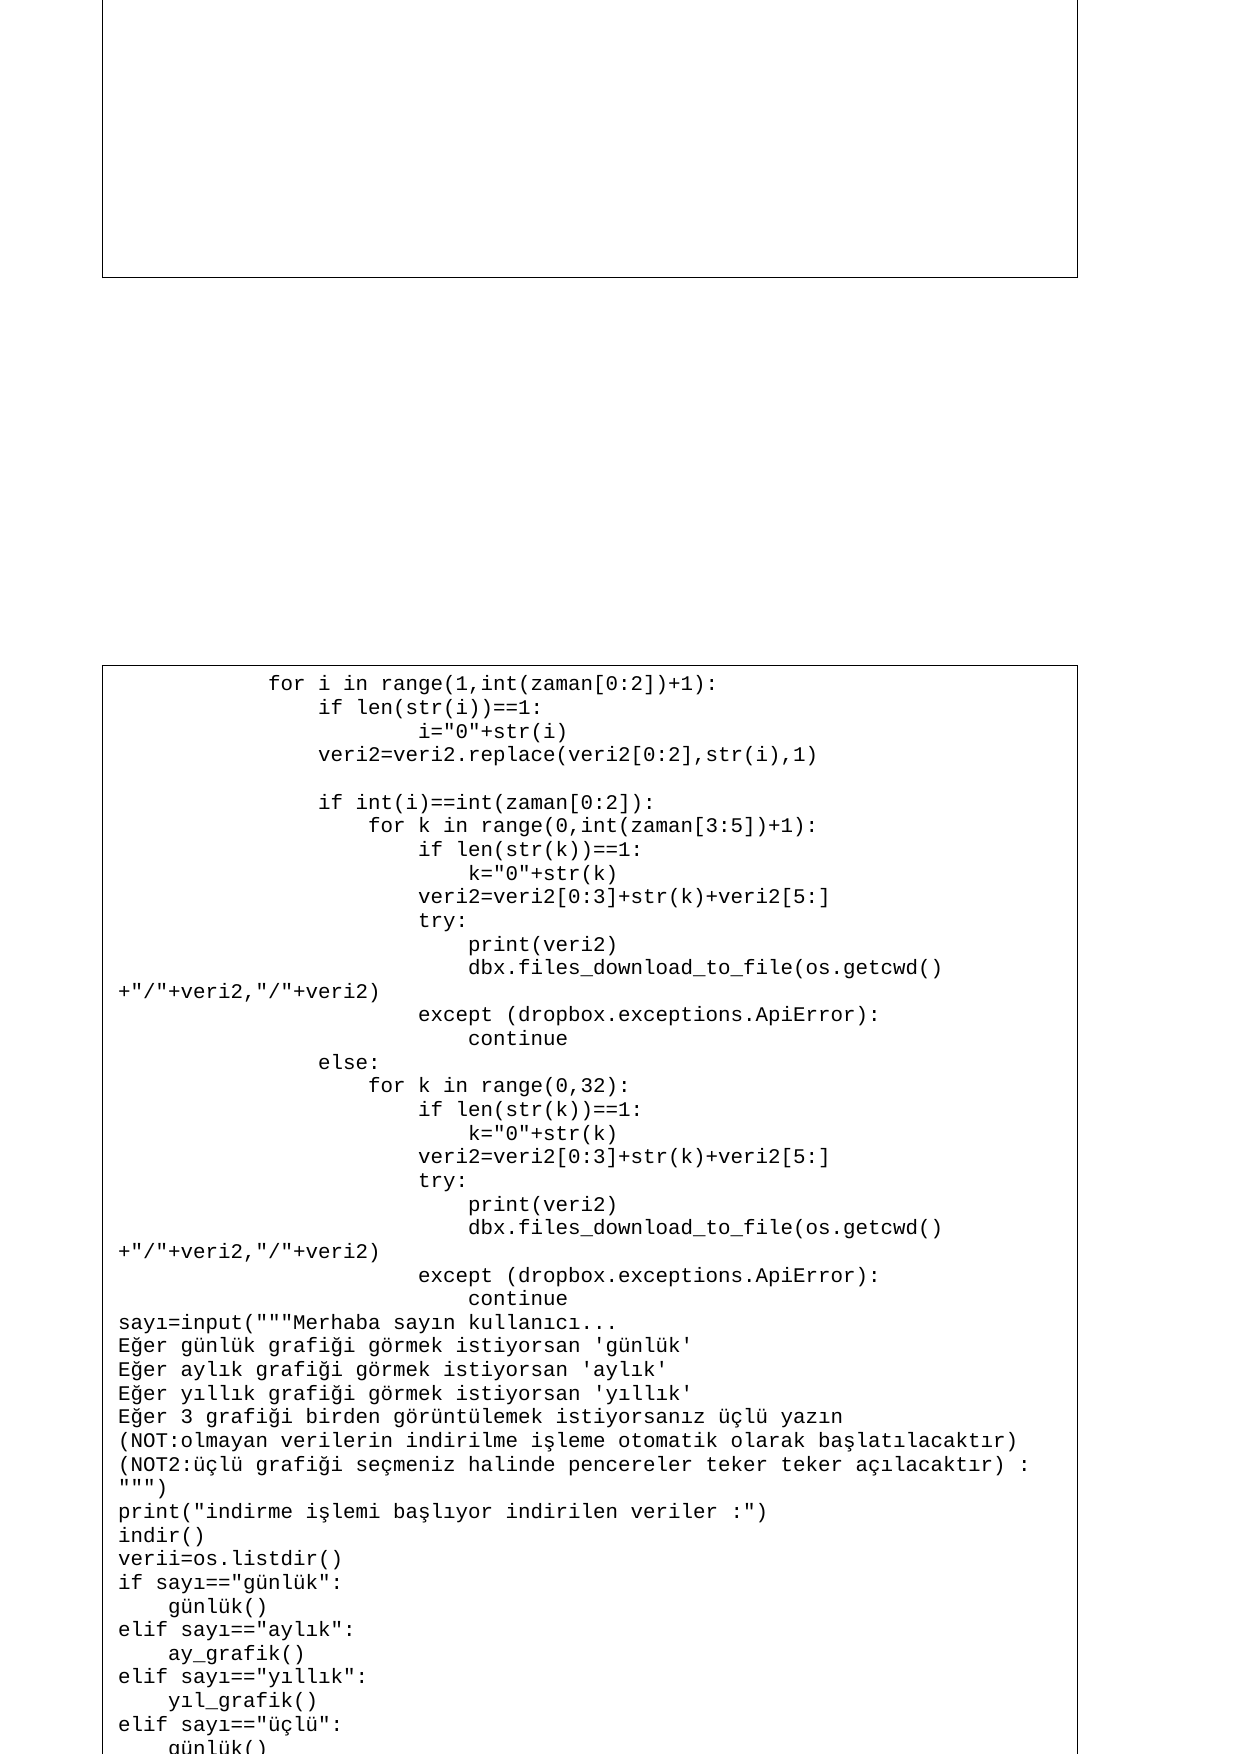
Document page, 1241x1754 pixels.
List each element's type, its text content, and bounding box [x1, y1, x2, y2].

text sayı=input("""Merhaba sayın kullanıcı... [118, 1312, 1062, 1336]
text try: [118, 910, 1062, 933]
text dbx.files_download_to_file(os.getcwd()+"/"+veri2,"/"+veri2) [118, 957, 1062, 1004]
text if len(str(k))==1: [118, 1099, 1062, 1123]
text (NOT2:üçlü grafiği seçmeniz halinde pencereler teker teker açılacaktır) : [118, 1454, 1062, 1477]
text veri2=veri2.replace(veri2[0:2],str(i),1) [118, 744, 1062, 768]
text veri2=veri2[0:3]+str(k)+veri2[5:] [118, 1146, 1062, 1170]
text günlük() [118, 1737, 1062, 1754]
text if sayı=="günlük": [118, 1572, 1062, 1596]
text veri2=veri2[0:3]+str(k)+veri2[5:] [118, 886, 1062, 910]
text if int(i)==int(zaman[0:2]): [118, 792, 1062, 815]
text (NOT:olmayan verilerin indirilme işleme otomatik olarak başlatılacaktır) [118, 1430, 1062, 1454]
text dbx.files_download_to_file(os.getcwd()+"/"+veri2,"/"+veri2) [118, 1217, 1062, 1264]
text for k in range(0,int(zaman[3:5])+1): [118, 815, 1062, 839]
text elif sayı=="aylık": [118, 1619, 1062, 1643]
text print("indirme işlemi başlıyor indirilen veriler :") [118, 1501, 1062, 1525]
text yıl_grafik() [118, 1690, 1062, 1714]
text if len(str(i))==1: [118, 697, 1062, 721]
text günlük() [118, 1596, 1062, 1619]
text Eğer 3 grafiği birden görüntülemek istiyorsanız üçlü yazın [118, 1406, 1062, 1430]
text k="0"+str(k) [118, 863, 1062, 886]
text print(veri2) [118, 933, 1062, 957]
text for k in range(0,32): [118, 1075, 1062, 1099]
text for i in range(1,int(zaman[0:2])+1): [118, 673, 1062, 697]
text verii=os.listdir() [118, 1548, 1062, 1572]
text elif sayı=="üçlü": [118, 1714, 1062, 1737]
text try: [118, 1170, 1062, 1194]
text except (dropbox.exceptions.ApiError): [118, 1264, 1062, 1288]
text k="0"+str(k) [118, 1123, 1062, 1146]
text continue [118, 1288, 1062, 1312]
text """) [118, 1477, 1062, 1501]
text continue [118, 1028, 1062, 1052]
text print(veri2) [118, 1194, 1062, 1217]
text ay_grafik() [118, 1643, 1062, 1667]
text indir() [118, 1525, 1062, 1548]
text Eğer günlük grafiği görmek istiyorsan 'günlük' [118, 1336, 1062, 1359]
text Eğer aylık grafiği görmek istiyorsan 'aylık' [118, 1359, 1062, 1383]
text Eğer yıllık grafiği görmek istiyorsan 'yıllık' [118, 1383, 1062, 1406]
text except (dropbox.exceptions.ApiError): [118, 1004, 1062, 1028]
text i="0"+str(i) [118, 721, 1062, 744]
text elif sayı=="yıllık": [118, 1667, 1062, 1690]
text if len(str(k))==1: [118, 839, 1062, 863]
text else: [118, 1052, 1062, 1075]
